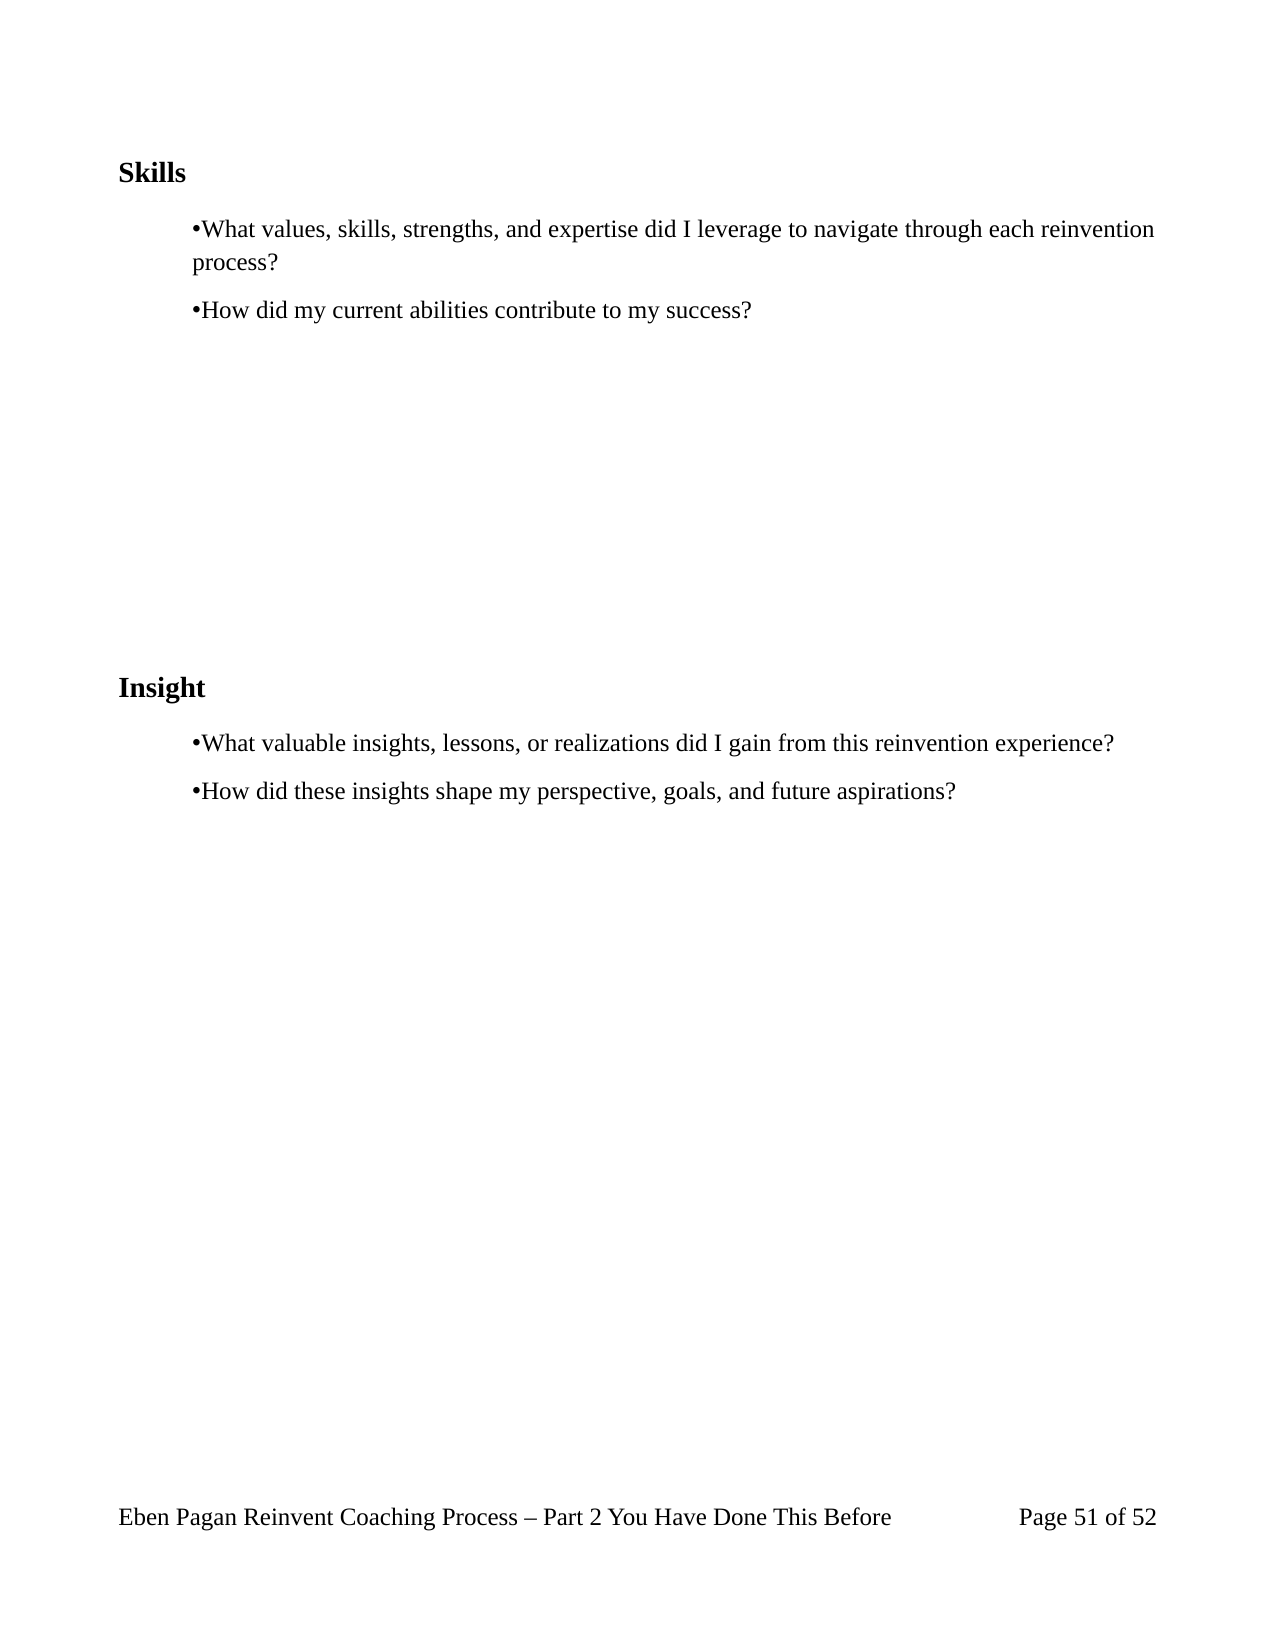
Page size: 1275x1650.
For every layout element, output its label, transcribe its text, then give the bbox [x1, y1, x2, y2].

list What values, skills, strengths, and expertise did I leverage to navigate through each reinvention process? [118, 214, 1157, 276]
subtitle Insight [118, 670, 1157, 703]
list How did my current abilities contribute to my success? [118, 295, 1157, 323]
list What valuable insights, lessons, or realizations did I gain from this reinvention experience? [118, 728, 1157, 757]
list How did these insights shape my perspective, goals, and future aspirations? [118, 776, 1157, 805]
subtitle Skills [118, 156, 1157, 189]
